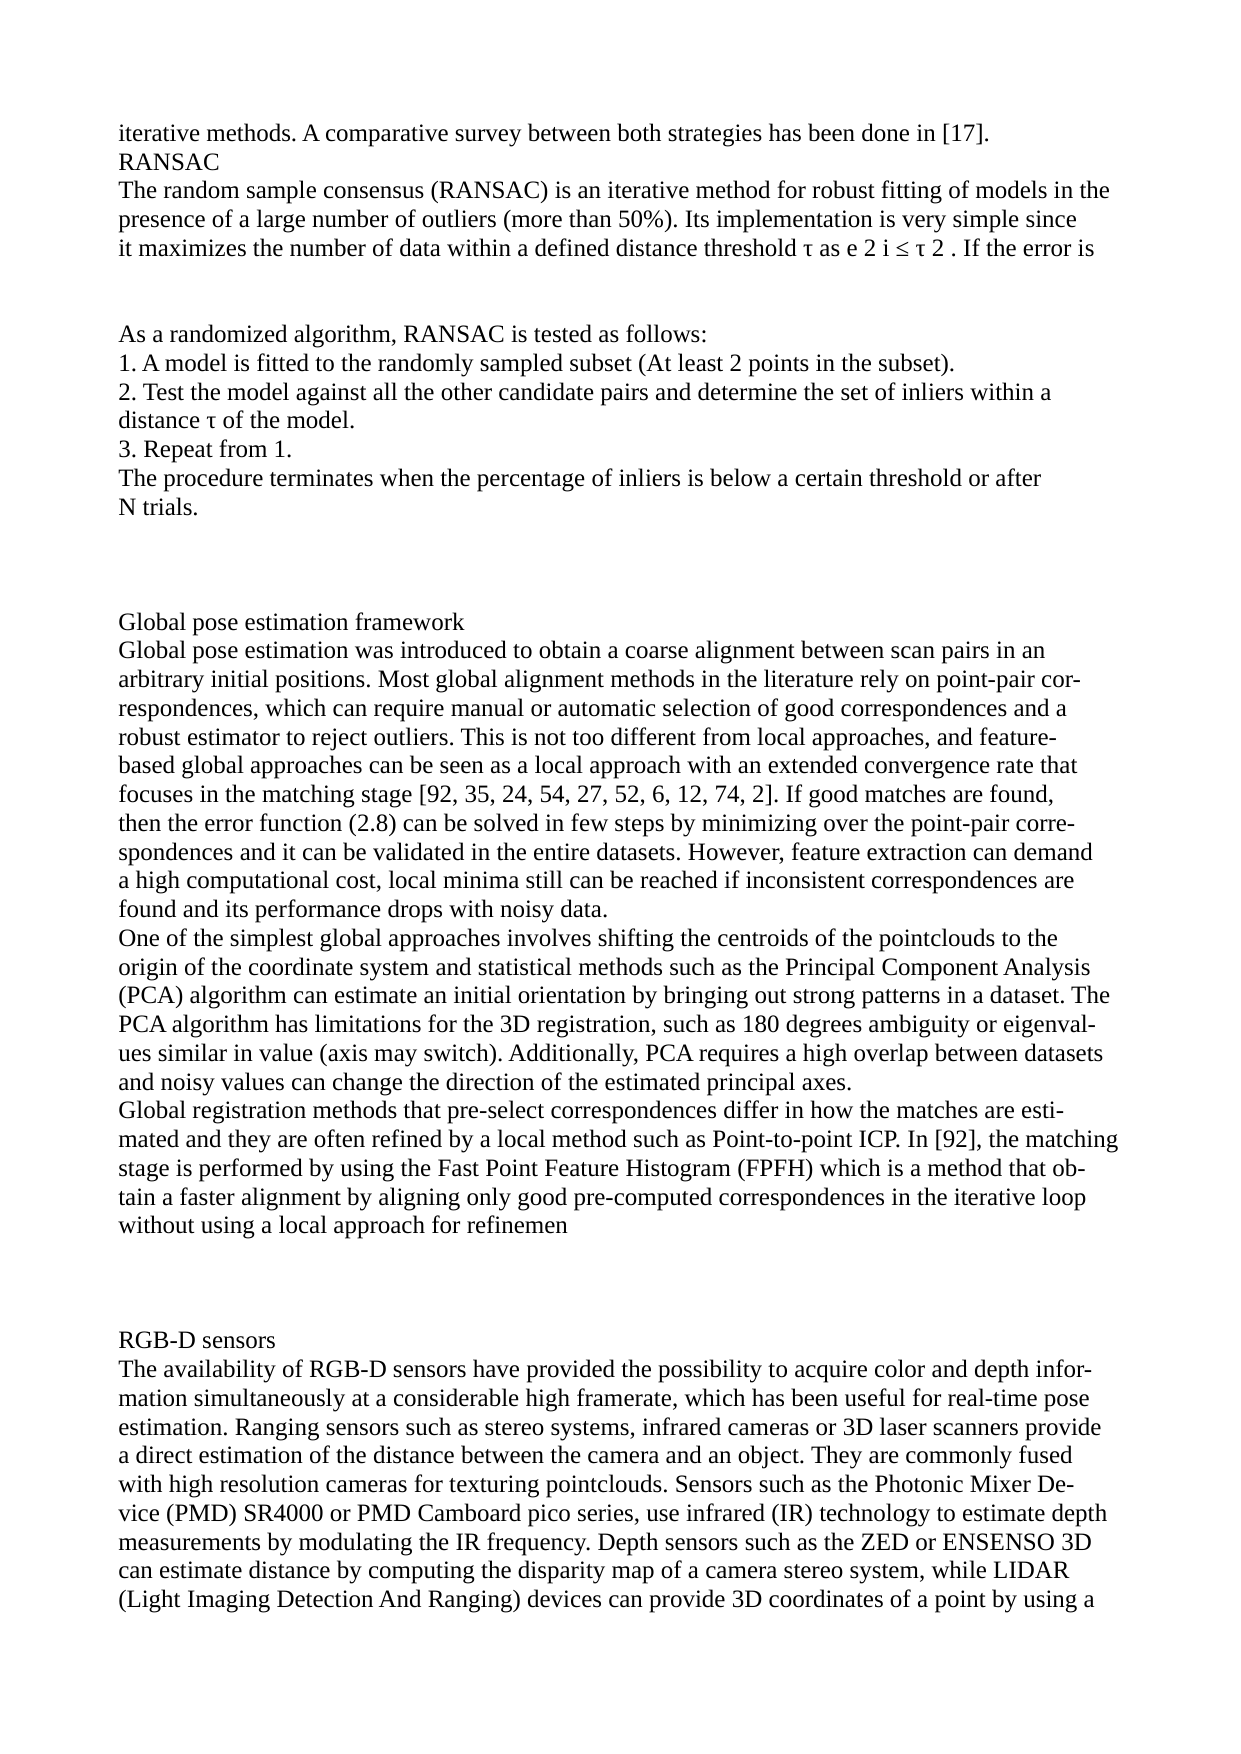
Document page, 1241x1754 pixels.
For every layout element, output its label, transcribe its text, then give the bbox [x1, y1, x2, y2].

text PCA algorithm has limitations for the 3D registration, such as 180 degrees ambiguity or eigenval- [118, 1009, 1122, 1038]
text with high resolution cameras for texturing pointclouds. Sensors such as the Photonic Mixer De- [118, 1469, 1122, 1498]
text RANSAC [118, 147, 1122, 176]
text The random sample consensus (RANSAC) is an iterative method for robust fitting of models in the [118, 176, 1122, 204]
text Global registration methods that pre-select correspondences differ in how the matches are esti- [118, 1096, 1122, 1124]
text origin of the coordinate system and statistical methods such as the Principal Component Analysis [118, 952, 1122, 981]
text based global approaches can be seen as a local approach with an extended convergence rate that [118, 751, 1122, 779]
text (PCA) algorithm can estimate an initial orientation by bringing out strong patterns in a dataset. The [118, 981, 1122, 1009]
text and noisy values can change the direction of the estimated principal axes. [118, 1067, 1122, 1096]
text estimation. Ranging sensors such as stereo systems, infrared cameras or 3D laser scanners provide [118, 1412, 1122, 1441]
text mation simultaneously at a considerable high framerate, which has been useful for real-time pose [118, 1383, 1122, 1412]
text 1. A model is fitted to the randomly sampled subset (At least 2 points in the subset). [118, 348, 1122, 377]
text focuses in the matching stage [92, 35, 24, 54, 27, 52, 6, 12, 74, 2]. If good matches are found, [118, 779, 1122, 808]
text Global pose estimation was introduced to obtain a coarse alignment between scan pairs in an [118, 636, 1122, 664]
text tain a faster alignment by aligning only good pre-computed correspondences in the iterative loop [118, 1182, 1122, 1211]
text N trials. [118, 492, 1122, 521]
text respondences, which can require manual or automatic selection of good correspondences and a [118, 693, 1122, 722]
text can estimate distance by computing the disparity map of a camera stereo system, while LIDAR [118, 1556, 1122, 1584]
text ues similar in value (axis may switch). Additionally, PCA requires a high overlap between datasets [118, 1038, 1122, 1067]
text 2. Test the model against all the other candidate pairs and determine the set of inliers within a [118, 377, 1122, 406]
text presence of a large number of outliers (more than 50%). Its implementation is very simple since [118, 204, 1122, 233]
text distance τ of the model. [118, 406, 1122, 434]
text As a randomized algorithm, RANSAC is tested as follows: [118, 319, 1122, 348]
text stage is performed by using the Fast Point Feature Histogram (FPFH) which is a method that ob- [118, 1153, 1122, 1182]
text robust estimator to reject outliers. This is not too different from local approaches, and feature- [118, 722, 1122, 751]
text 3. Repeat from 1. [118, 434, 1122, 463]
text The procedure terminates when the percentage of inliers is below a certain threshold or after [118, 463, 1122, 492]
text a direct estimation of the distance between the camera and an object. They are commonly fused [118, 1441, 1122, 1469]
text spondences and it can be validated in the entire datasets. However, feature extraction can demand [118, 837, 1122, 866]
text RGB-D sensors [118, 1326, 1122, 1354]
text then the error function (2.8) can be solved in few steps by minimizing over the point-pair corre- [118, 808, 1122, 837]
text it maximizes the number of data within a defined distance threshold τ as e 2 i ≤ τ 2 . If the error is [118, 233, 1122, 262]
text measurements by modulating the IR frequency. Depth sensors such as the ZED or ENSENSO 3D [118, 1527, 1122, 1556]
text mated and they are often refined by a local method such as Point-to-point ICP. In [92], the matching [118, 1124, 1122, 1153]
text a high computational cost, local minima still can be reached if inconsistent correspondences are [118, 866, 1122, 894]
text iterative methods. A comparative survey between both strategies has been done in [17]. [118, 118, 1122, 147]
text One of the simplest global approaches involves shifting the centroids of the pointclouds to the [118, 923, 1122, 952]
text found and its performance drops with noisy data. [118, 894, 1122, 923]
text Global pose estimation framework [118, 607, 1122, 636]
text vice (PMD) SR4000 or PMD Camboard pico series, use infrared (IR) technology to estimate depth [118, 1498, 1122, 1527]
text (Light Imaging Detection And Ranging) devices can provide 3D coordinates of a point by using a [118, 1584, 1122, 1613]
text arbitrary initial positions. Most global alignment methods in the literature rely on point-pair cor- [118, 664, 1122, 693]
text The availability of RGB-D sensors have provided the possibility to acquire color and depth infor- [118, 1354, 1122, 1383]
text without using a local approach for refinemen [118, 1211, 1122, 1239]
